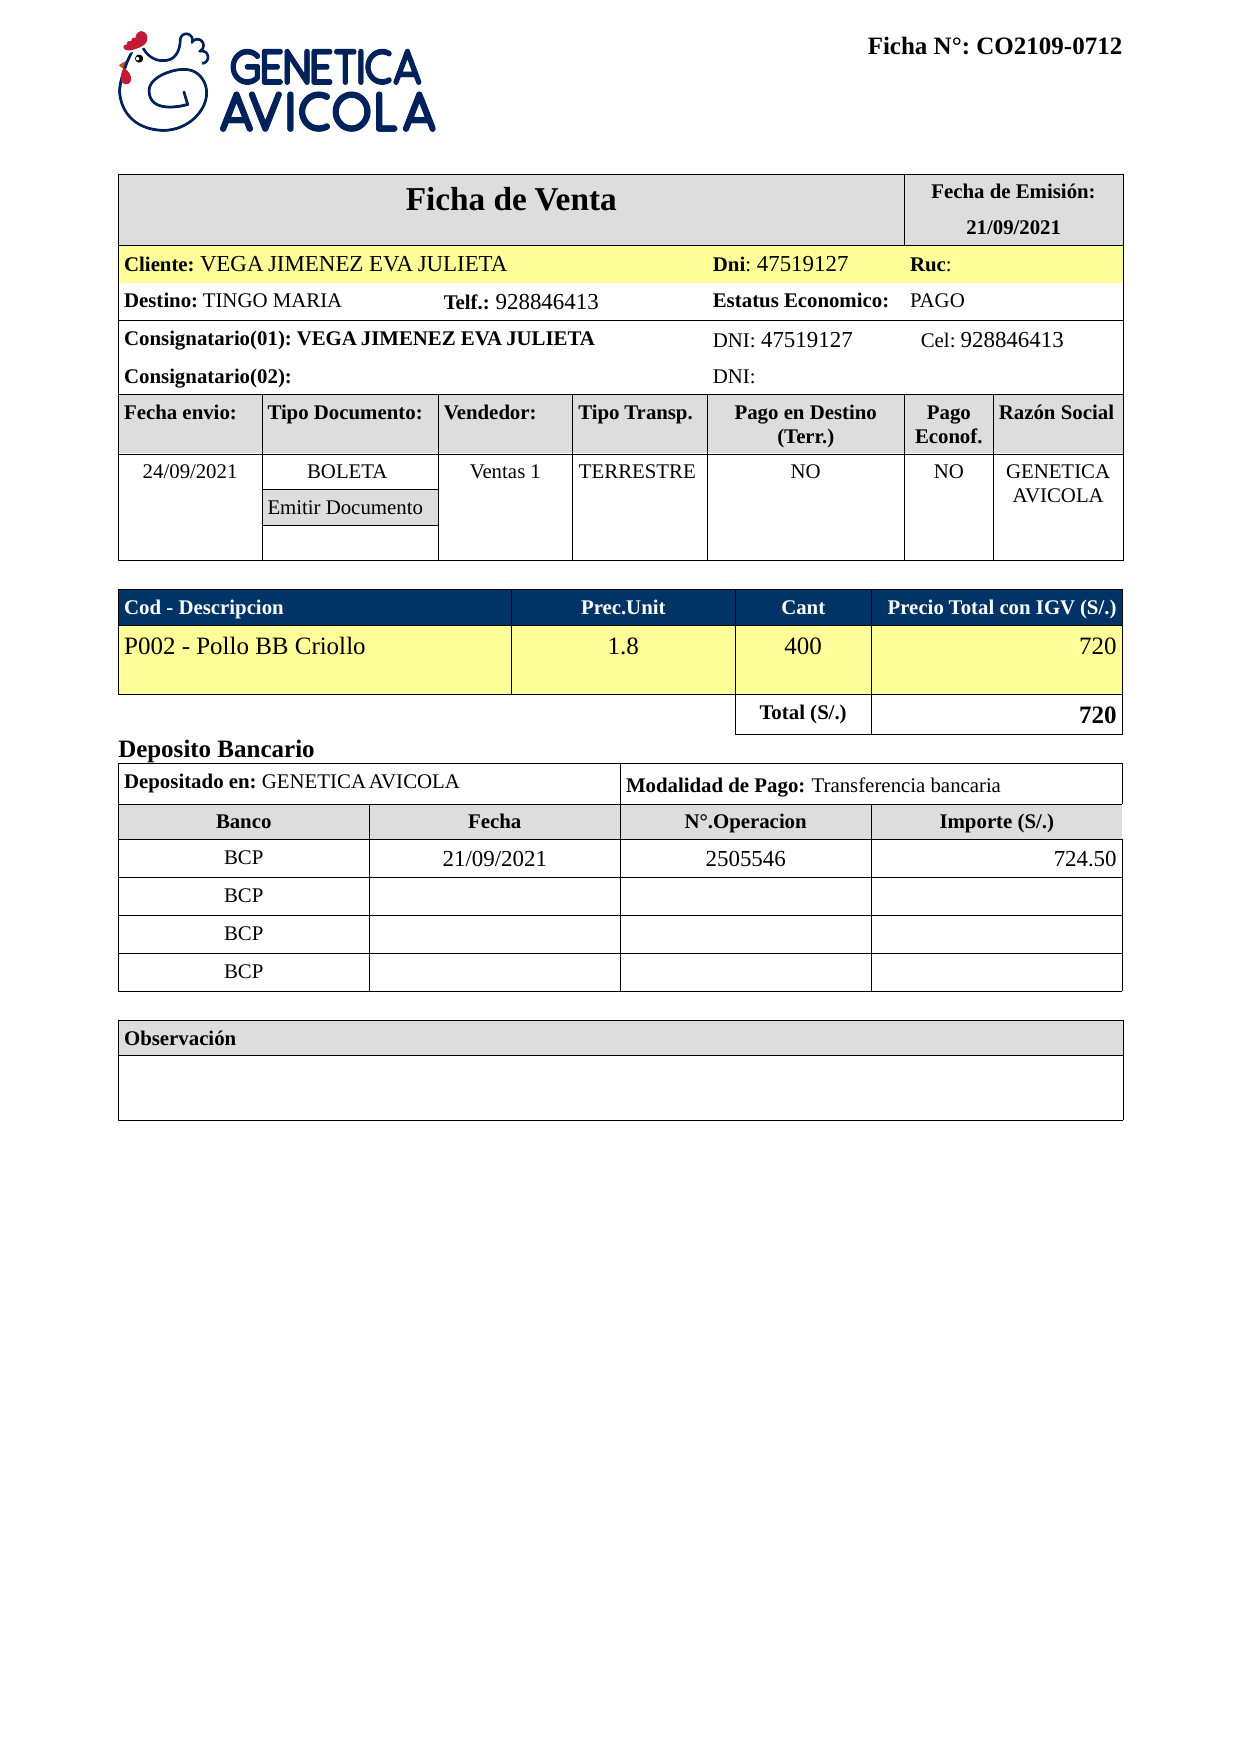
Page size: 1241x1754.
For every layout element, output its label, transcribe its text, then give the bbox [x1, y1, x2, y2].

table_cell Banco [119, 805, 369, 839]
table_header Fecha de Emisión: [905, 175, 1123, 209]
table_cell GENETICA AVICOLA [994, 455, 1123, 560]
table_cell BCP [119, 916, 369, 953]
table_cell [621, 916, 871, 953]
text Deposito Bancario [118, 734, 1122, 763]
table_cell NO [905, 455, 993, 560]
table_cell 1.8 [512, 626, 735, 694]
table_cell Emitir Documento [263, 490, 438, 525]
table_cell Ruc: [904, 246, 1123, 283]
table_cell 724.50 [872, 840, 1122, 877]
table_cell Pago en Destino (Terr.) [708, 395, 904, 453]
table_cell Total (S/.) [736, 695, 871, 734]
table_cell [872, 916, 1122, 953]
table_cell Vendedor: [439, 395, 572, 453]
table_header Modalidad de Pago: Transferencia bancaria [621, 764, 1122, 803]
table_cell Cel: 928846413 [915, 321, 1123, 358]
table_cell 21/09/2021 [905, 209, 1123, 245]
table_cell BCP [119, 954, 369, 991]
table_cell [118, 695, 511, 734]
table_header Cod - Descripcion [119, 590, 511, 625]
table_cell Dni: 47519127 [707, 246, 904, 283]
table_cell TERRESTRE [573, 455, 707, 560]
table_cell [621, 954, 871, 991]
table_cell Fecha [370, 805, 620, 839]
table_cell Cliente: VEGA JIMENEZ EVA JULIETA [119, 246, 707, 283]
table_header Ficha de Venta [119, 175, 904, 245]
table_cell [370, 954, 620, 991]
table_header Depositado en: GENETICA AVICOLA [119, 764, 620, 803]
table_cell Destino: TINGO MARIA [119, 283, 438, 320]
table_cell Consignatario(02): [119, 358, 707, 394]
table_cell [621, 878, 871, 915]
table_cell Tipo Documento: [263, 395, 438, 453]
table_cell Pago Econof. [905, 395, 993, 453]
table_cell PAGO [904, 283, 1123, 320]
table_cell P002 - Pollo BB Criollo [119, 626, 511, 694]
table_cell Telf.: 928846413 [438, 283, 707, 320]
table_cell Estatus Economico: [707, 283, 904, 320]
table_cell [119, 1056, 1123, 1119]
table_cell 24/09/2021 [119, 455, 262, 560]
table_cell [511, 695, 735, 734]
table_cell [872, 878, 1122, 915]
table_header Prec.Unit [512, 590, 735, 625]
table_cell N°.Operacion [621, 805, 871, 839]
table_cell 2505546 [621, 840, 871, 877]
picture [118, 31, 436, 132]
table_cell 400 [736, 626, 871, 694]
table_cell Consignatario(01): VEGA JIMENEZ EVA JULIETA [119, 321, 707, 358]
table_cell DNI: [707, 358, 1123, 394]
table_cell Fecha envio: [119, 395, 262, 453]
table_header Observación [119, 1021, 1123, 1055]
table_cell 21/09/2021 [370, 840, 620, 877]
table_cell NO [708, 455, 904, 560]
table_cell BOLETA [263, 455, 438, 489]
table_cell DNI: 47519127 [707, 321, 915, 358]
table_cell 720 [872, 626, 1122, 694]
table_header Precio Total con IGV (S/.) [872, 590, 1122, 625]
table_cell Importe (S/.) [872, 805, 1122, 839]
table_cell [370, 916, 620, 953]
table_cell 720 [872, 695, 1122, 734]
table_cell BCP [119, 878, 369, 915]
table_cell Tipo Transp. [573, 395, 707, 453]
table_cell [872, 954, 1122, 991]
table_cell Razón Social [994, 395, 1123, 453]
table_cell Ventas 1 [439, 455, 572, 560]
table_cell [263, 526, 438, 560]
table_cell BCP [119, 840, 369, 877]
table_cell [370, 878, 620, 915]
table_header Cant [736, 590, 871, 625]
